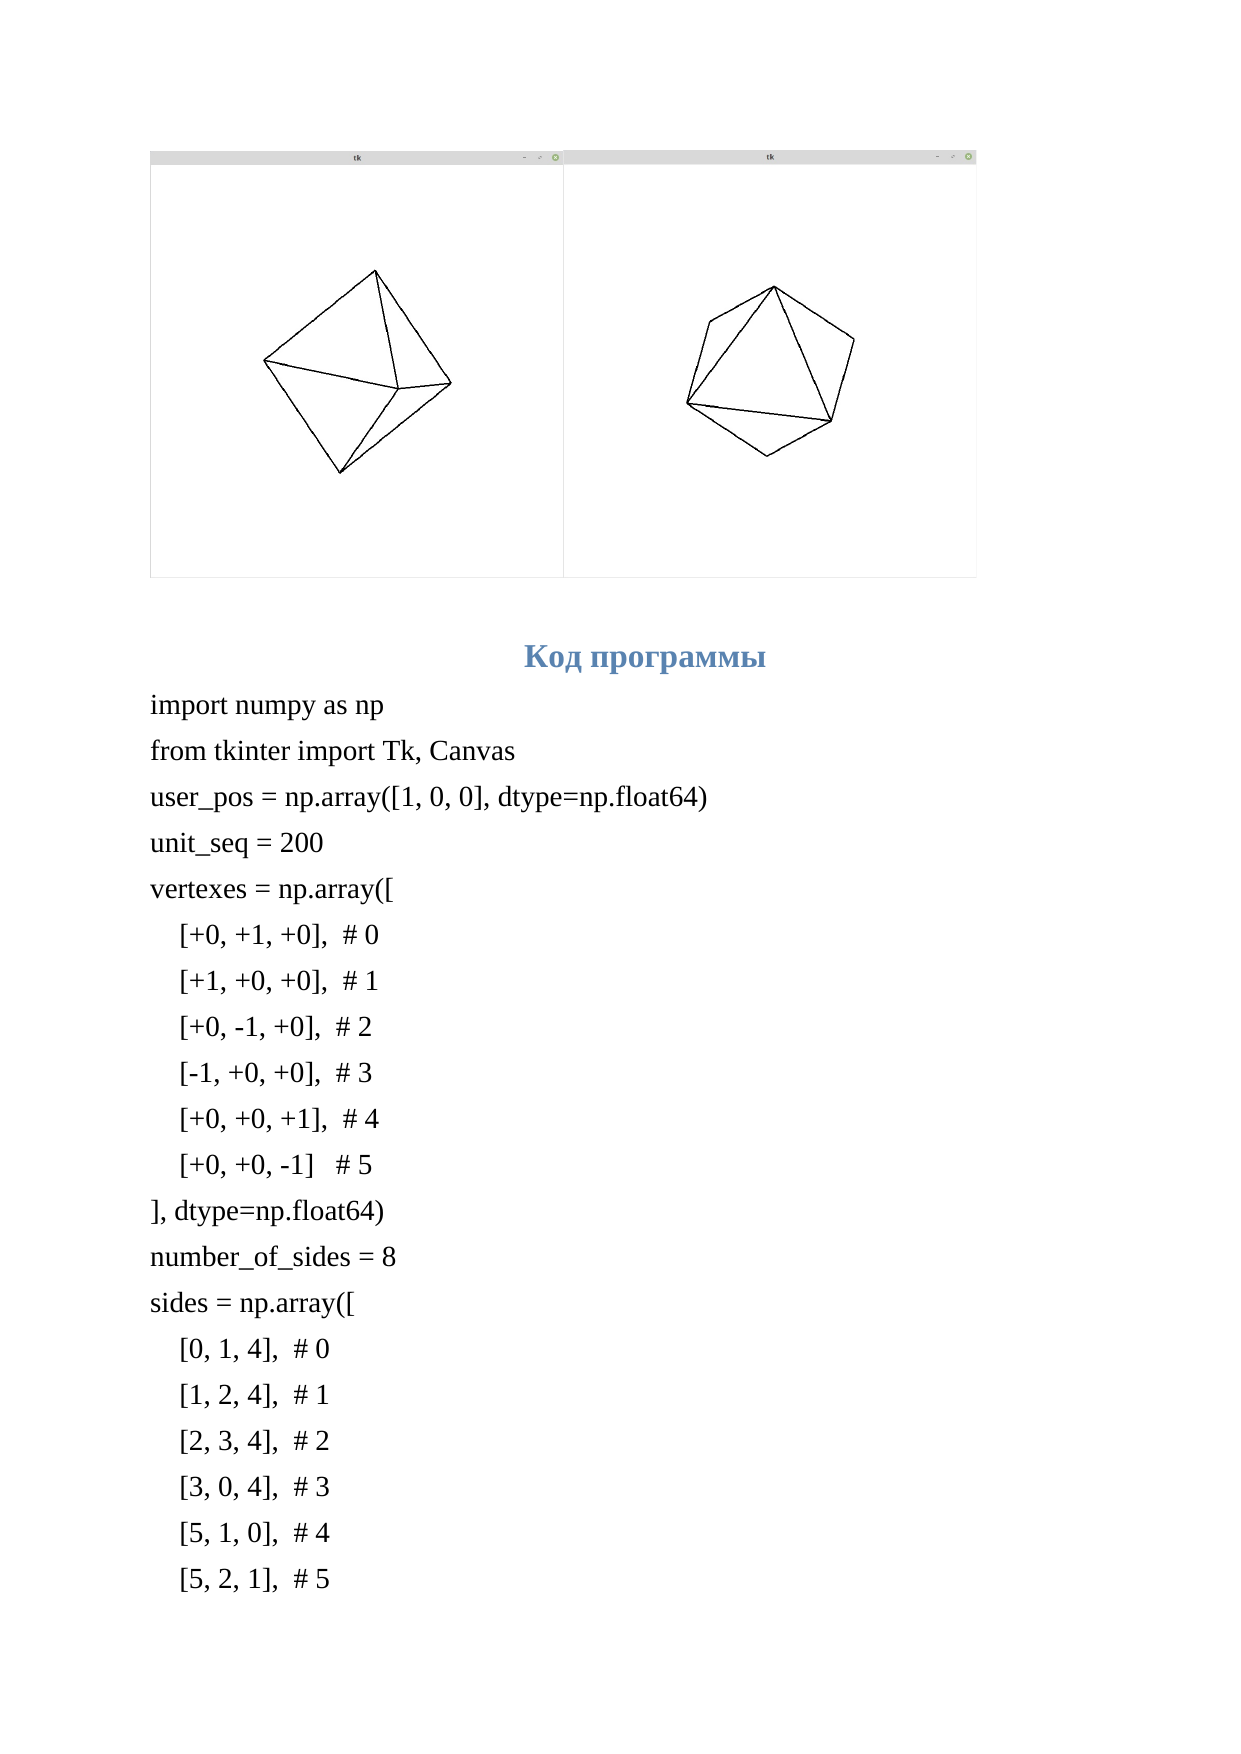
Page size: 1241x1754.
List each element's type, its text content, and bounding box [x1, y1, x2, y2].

text unit_seq = 200 [150, 825, 1090, 858]
text [1, 2, 4], # 1 [150, 1377, 1090, 1411]
text [-1, +0, +0], # 3 [150, 1055, 1090, 1089]
text [+0, +0, -1] # 5 [150, 1147, 1090, 1181]
text [+0, +1, +0], # 0 [150, 917, 1090, 951]
text sides = np.array([ [150, 1285, 1090, 1319]
text [3, 0, 4], # 3 [150, 1469, 1090, 1503]
text [2, 3, 4], # 2 [150, 1423, 1090, 1457]
text [5, 1, 0], # 4 [150, 1516, 1090, 1549]
text vertexes = np.array([ [150, 871, 1090, 904]
text [0, 1, 4], # 0 [150, 1331, 1090, 1365]
text [5, 2, 1], # 5 [150, 1562, 1090, 1595]
text number_of_sides = 8 [150, 1239, 1090, 1273]
text from tkinter import Tk, Canvas [150, 733, 1090, 766]
text [+1, +0, +0], # 1 [150, 963, 1090, 997]
picture [150, 150, 977, 578]
text ], dtype=np.float64) [150, 1193, 1090, 1227]
text [+0, +0, +1], # 4 [150, 1101, 1090, 1135]
text user_pos = np.array([1, 0, 0], dtype=np.float64) [150, 779, 1090, 812]
text import numpy as np [150, 687, 1090, 720]
text Код программы [150, 636, 1090, 674]
text [+0, -1, +0], # 2 [150, 1009, 1090, 1043]
